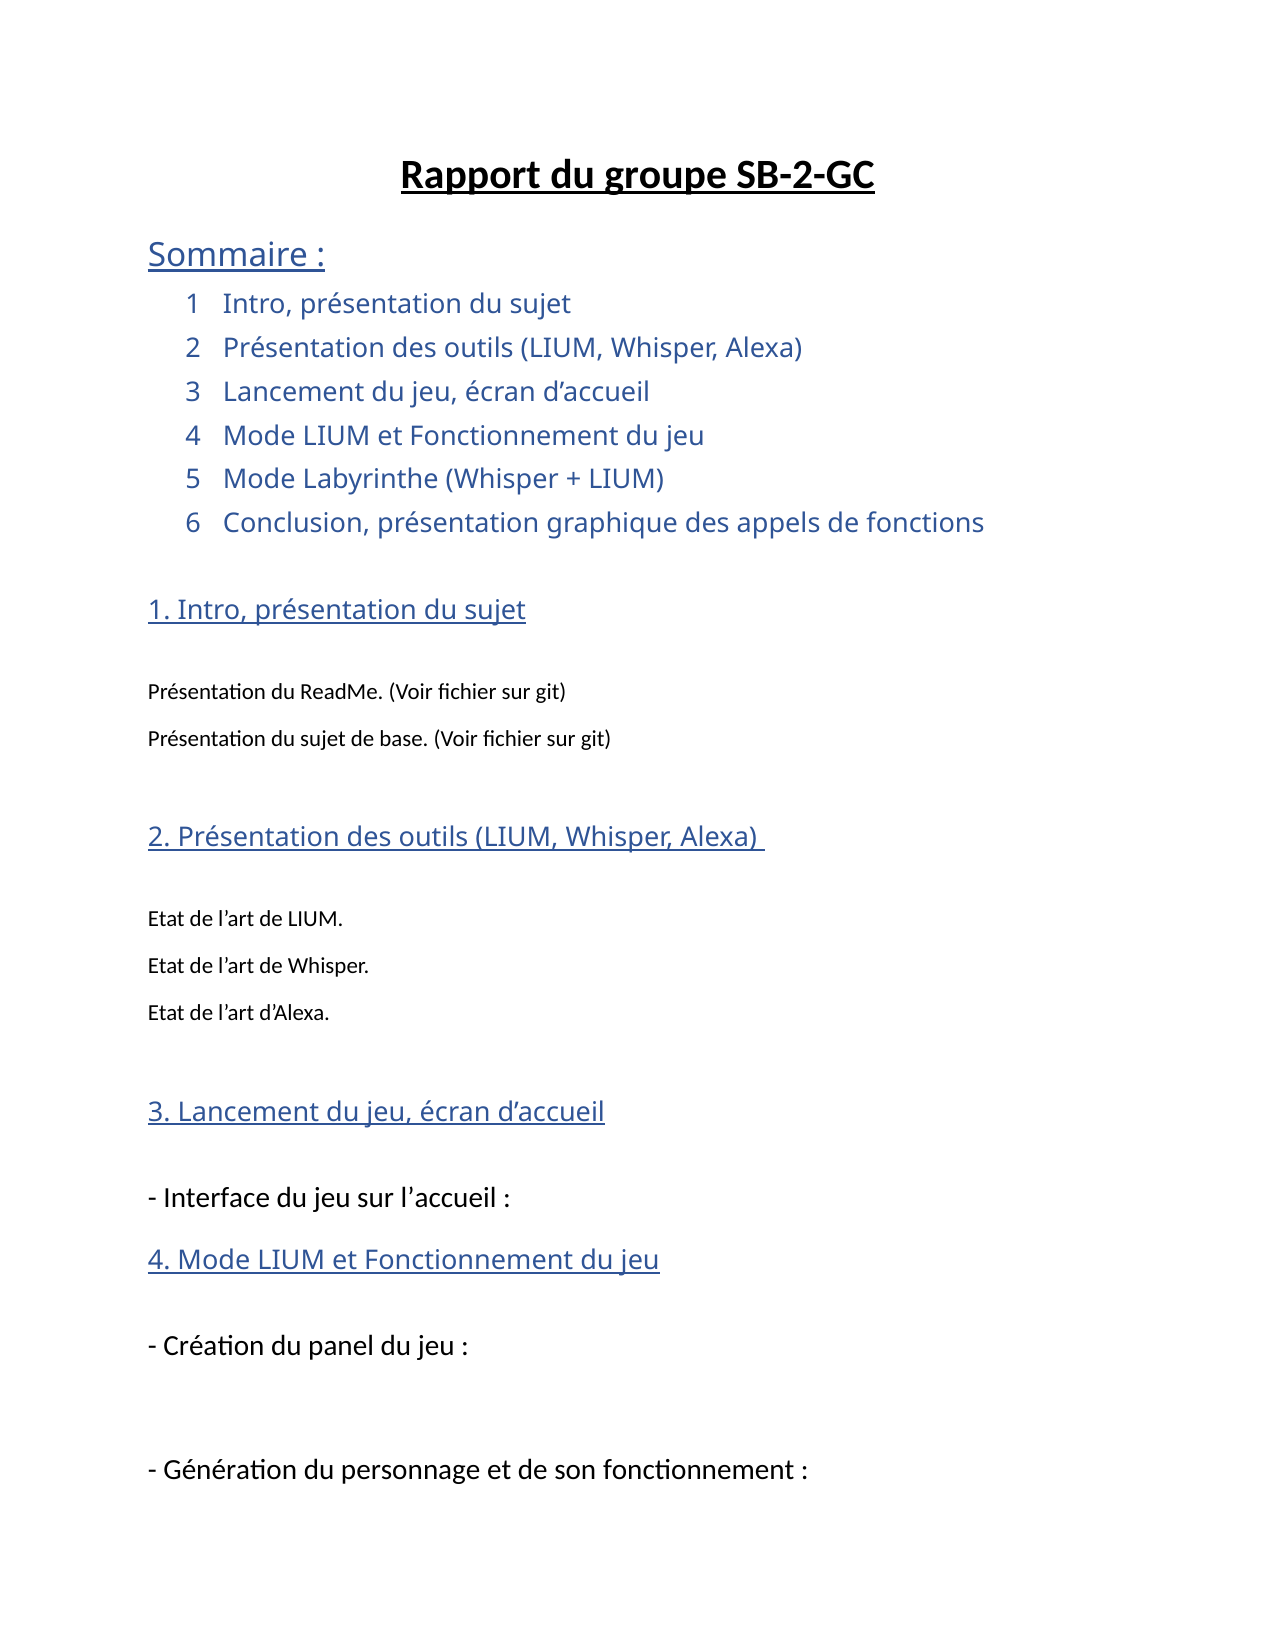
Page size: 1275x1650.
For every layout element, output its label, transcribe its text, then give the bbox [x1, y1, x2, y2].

text Etat de l’art d’Alexa. [148, 998, 1127, 1026]
text - Interface du jeu sur l’accueil : [148, 1179, 1127, 1214]
text Etat de l’art de Whisper. [148, 951, 1127, 979]
text Etat de l’art de LIUM. [148, 904, 1127, 933]
subtitle Présentation des outils (LIUM, Whisper, Alexa) [185, 328, 1127, 365]
subtitle 3. Lancement du jeu, écran d’accueil [148, 1092, 1127, 1129]
text Présentation du ReadMe. (Voir fichier sur git) [148, 677, 1127, 705]
text - Création du panel du jeu : [148, 1327, 1127, 1363]
subtitle 1. Intro, présentation du sujet [148, 591, 1127, 627]
subtitle Sommaire : [148, 231, 1127, 276]
subtitle 2. Présentation des outils (LIUM, Whisper, Alexa) [148, 818, 1127, 855]
subtitle 4. Mode LIUM et Fonctionnement du jeu [148, 1241, 1127, 1277]
text - Génération du personnage et de son fonctionnement : [148, 1451, 1127, 1486]
text Présentation du sujet de base. (Voir fichier sur git) [148, 724, 1127, 752]
subtitle Mode Labyrinthe (Whisper + LIUM) [185, 460, 1127, 497]
subtitle Conclusion, présentation graphique des appels de fonctions [185, 504, 1127, 541]
text Rapport du groupe SB-2-GC [148, 148, 1127, 198]
subtitle Intro, présentation du sujet [185, 284, 1127, 321]
subtitle Mode LIUM et Fonctionnement du jeu [185, 416, 1127, 453]
subtitle Lancement du jeu, écran d’accueil [185, 372, 1127, 409]
